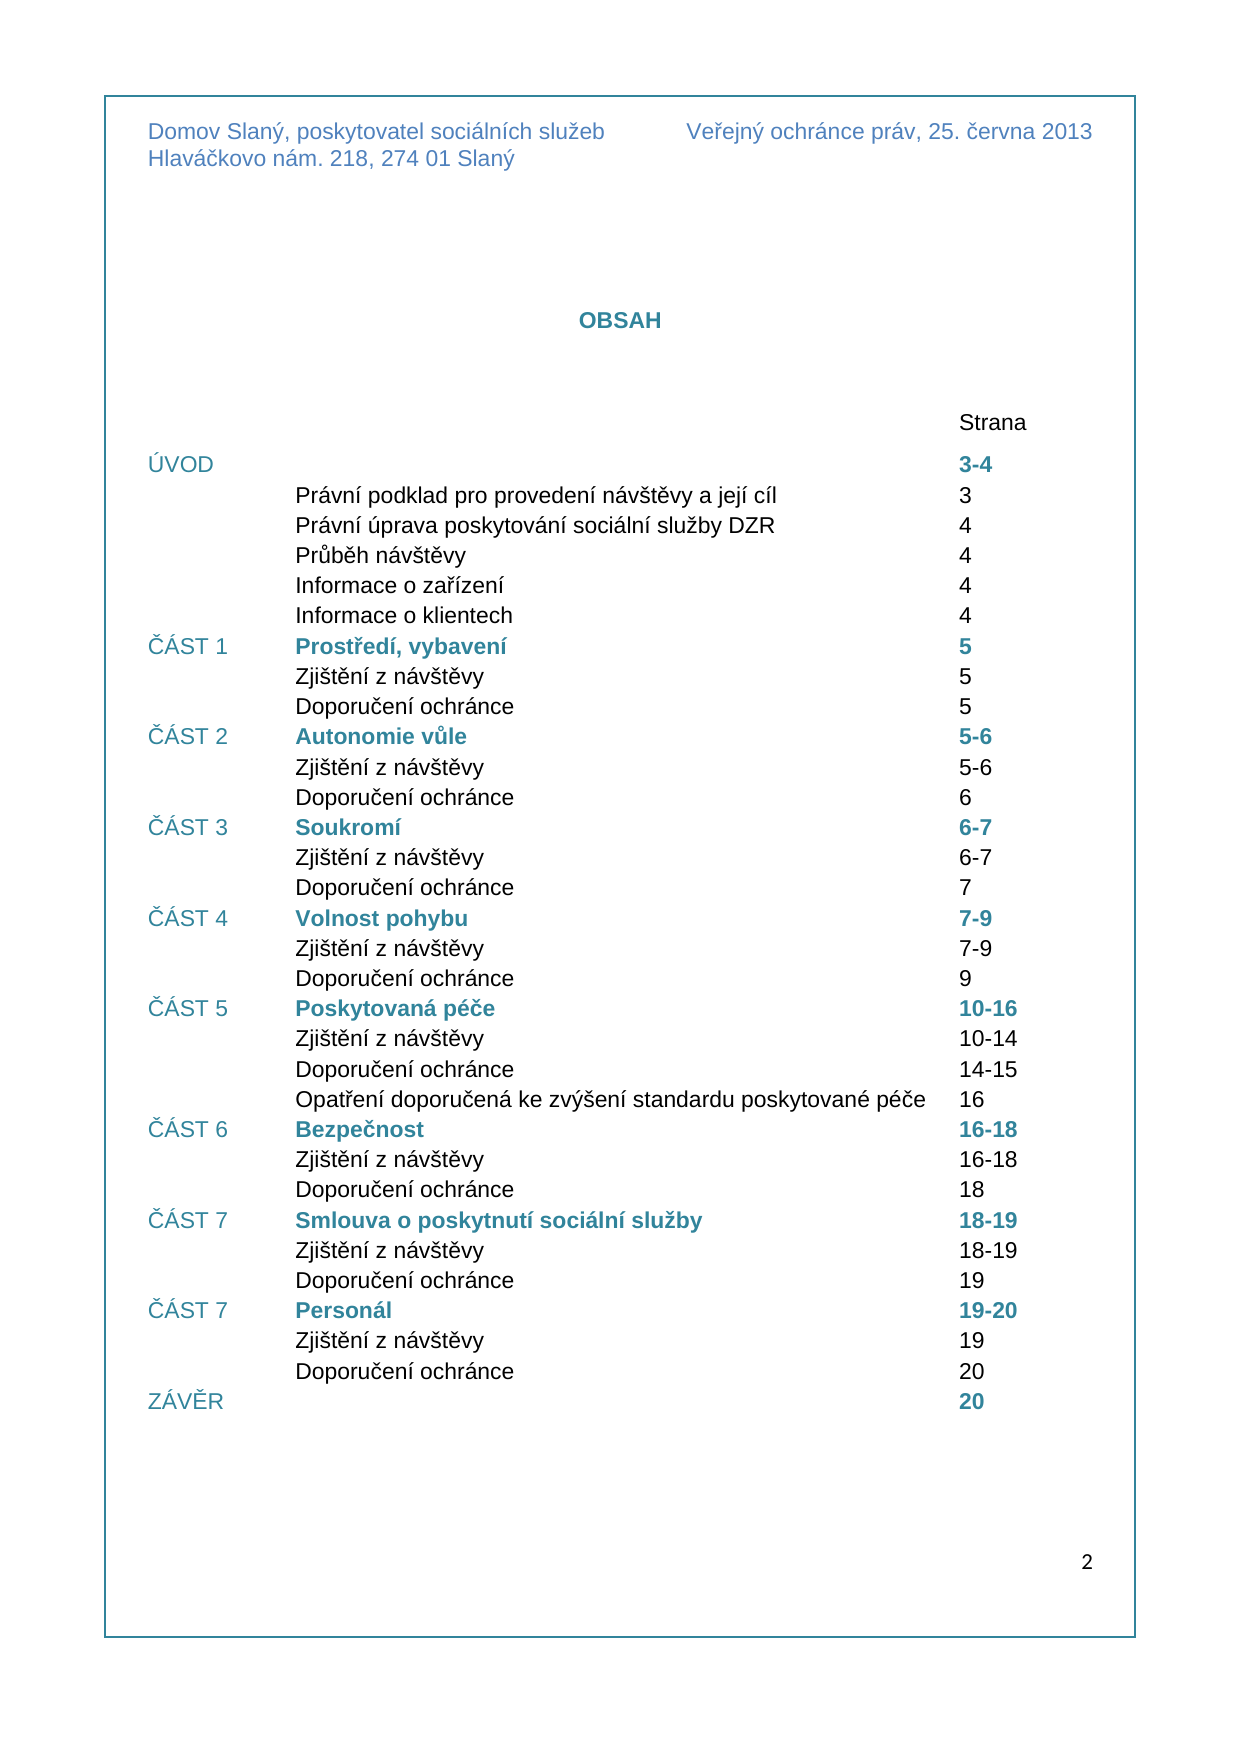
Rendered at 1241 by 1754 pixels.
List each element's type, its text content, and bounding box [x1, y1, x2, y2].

text Doporučení ochránce 14-15 [148, 1056, 1092, 1082]
text Opatření doporučená ke zvýšení standardu poskytované péče 16 [148, 1086, 1092, 1112]
text Zjištění z návštěvy 19 [148, 1327, 1092, 1354]
text Zjištění z návštěvy 18-19 [148, 1237, 1092, 1263]
text ČÁST 1 Prostředí, vybavení 5 [148, 633, 1092, 659]
text ČÁST 5 Poskytovaná péče 10-16 [148, 995, 1092, 1022]
text Doporučení ochránce 9 [148, 965, 1092, 991]
text Doporučení ochránce 5 [148, 693, 1092, 719]
text Strana [148, 409, 1092, 435]
text ČÁST 2 Autonomie vůle 5-6 [148, 723, 1092, 750]
text Zjištění z návštěvy 10-14 [148, 1025, 1092, 1052]
text ČÁST 3 Soukromí 6-7 [148, 814, 1092, 840]
text Právní podklad pro provedení návštěvy a její cíl 3 [148, 482, 1092, 508]
text Doporučení ochránce 6 [221, 784, 1092, 810]
text ČÁST 4 Volnost pohybu 7-9 [148, 904, 1092, 931]
text OBSAH [148, 307, 1092, 333]
text Informace o zařízení 4 [148, 572, 1092, 599]
text Zjištění z návštěvy 5 [148, 663, 1092, 689]
text Doporučení ochránce 20 [148, 1358, 1092, 1384]
text Průběh návštěvy 4 [148, 542, 1092, 568]
text Zjištění z návštěvy 16-18 [148, 1146, 1092, 1173]
text ČÁST 7 Smlouva o poskytnutí sociální služby 18-19 [148, 1207, 1092, 1233]
text ÚVOD 3-4 [148, 451, 1092, 478]
text Zjištění z návštěvy 7-9 [148, 935, 1092, 961]
text Právní úprava poskytování sociální služby DZR 4 [148, 512, 1092, 538]
text ČÁST 7 Personál 19-20 [148, 1297, 1092, 1324]
text Zjištění z návštěvy 5-6 [148, 753, 1092, 780]
text Doporučení ochránce 7 [148, 874, 1092, 901]
text Zjištění z návštěvy 6-7 [148, 844, 1092, 871]
text ČÁST 6 Bezpečnost 16-18 [148, 1116, 1092, 1142]
text Doporučení ochránce 18 [148, 1176, 1092, 1203]
text Informace o klientech 4 [148, 602, 1092, 629]
text ZÁVĚR 20 [148, 1388, 1092, 1414]
text Doporučení ochránce 19 [148, 1267, 1092, 1293]
